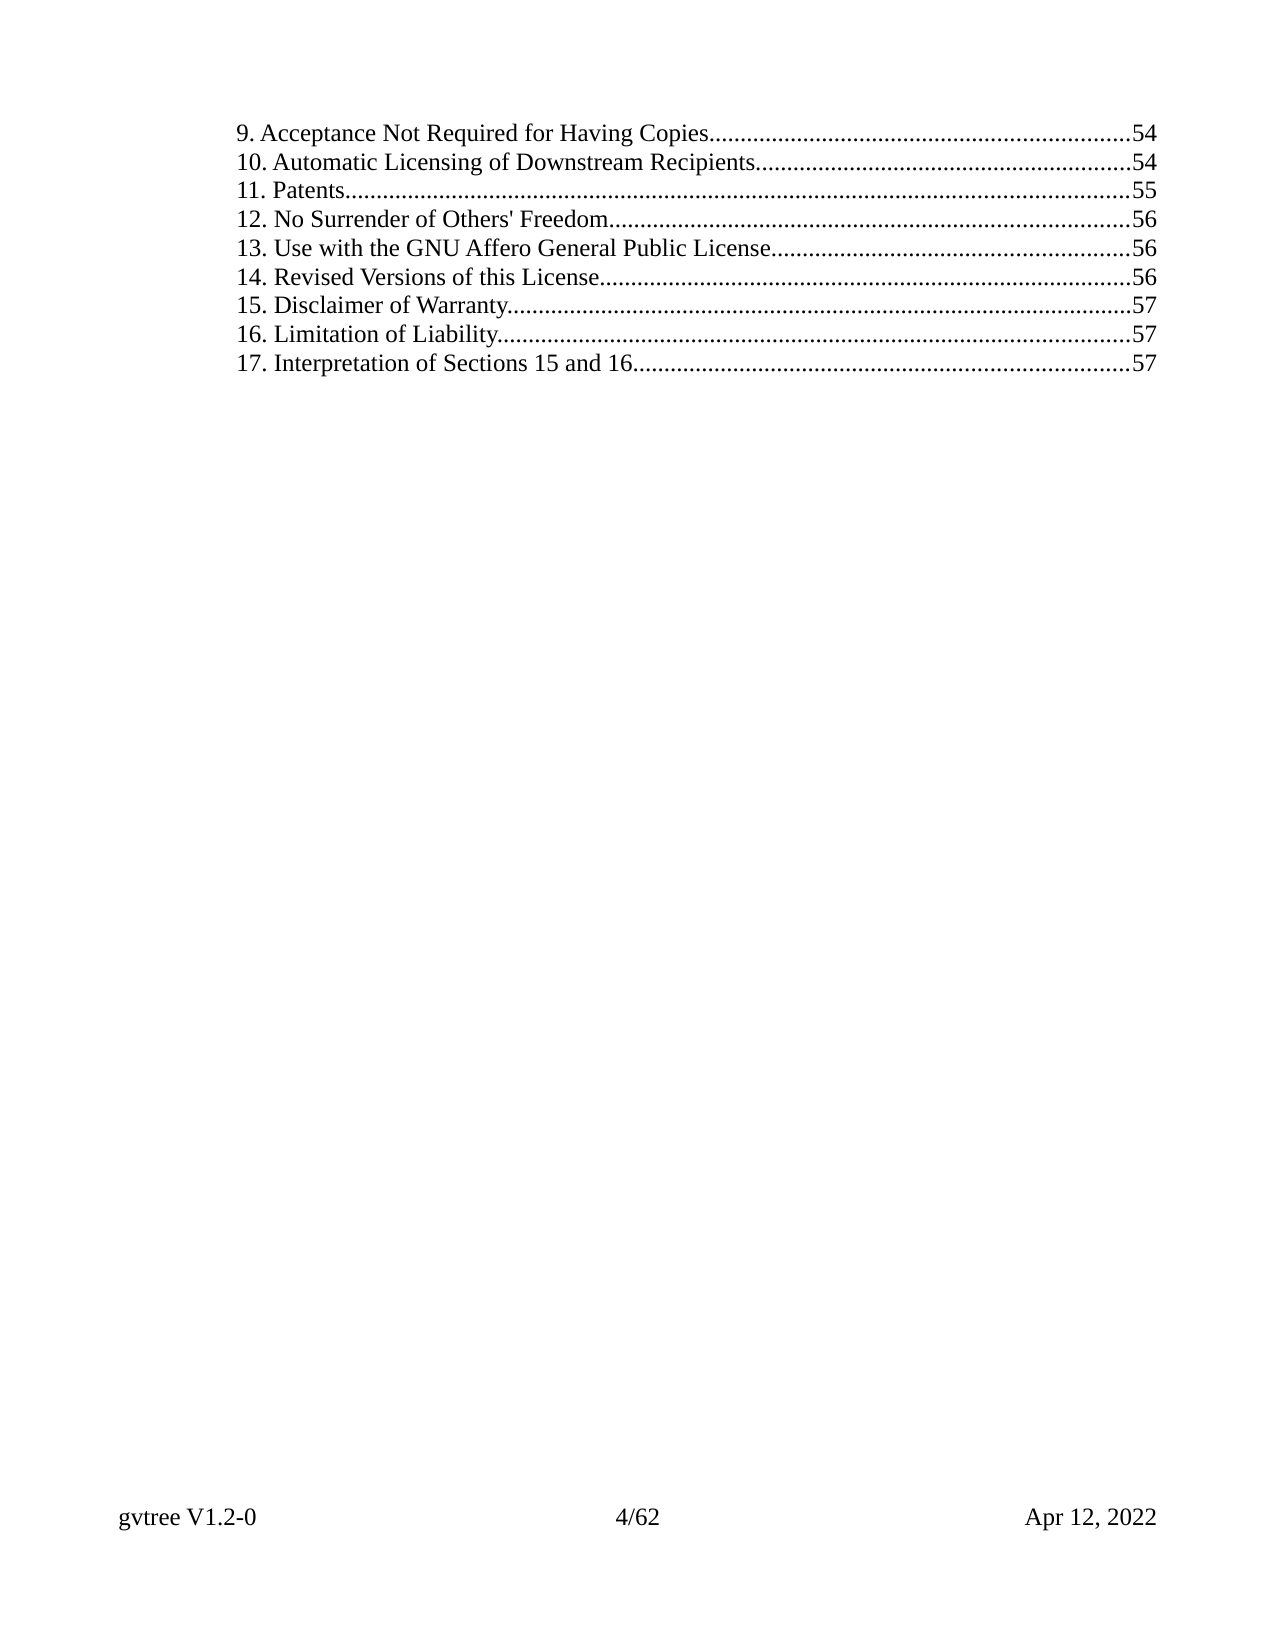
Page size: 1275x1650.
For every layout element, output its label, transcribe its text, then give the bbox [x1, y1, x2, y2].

text 10. Automatic Licensing of Downstream Recipients. 54 [236, 147, 1157, 176]
text 12. No Surrender of Others' Freedom. 56 [236, 204, 1157, 233]
text 14. Revised Versions of this License. 56 [236, 262, 1157, 291]
text 13. Use with the GNU Affero General Public License. 56 [236, 233, 1157, 262]
text 9. Acceptance Not Required for Having Copies. 54 [236, 118, 1157, 147]
text 11. Patents. 55 [236, 176, 1157, 204]
text 17. Interpretation of Sections 15 and 16. 57 [236, 348, 1157, 377]
text 15. Disclaimer of Warranty. 57 [236, 291, 1157, 319]
text 16. Limitation of Liability. 57 [236, 319, 1157, 348]
